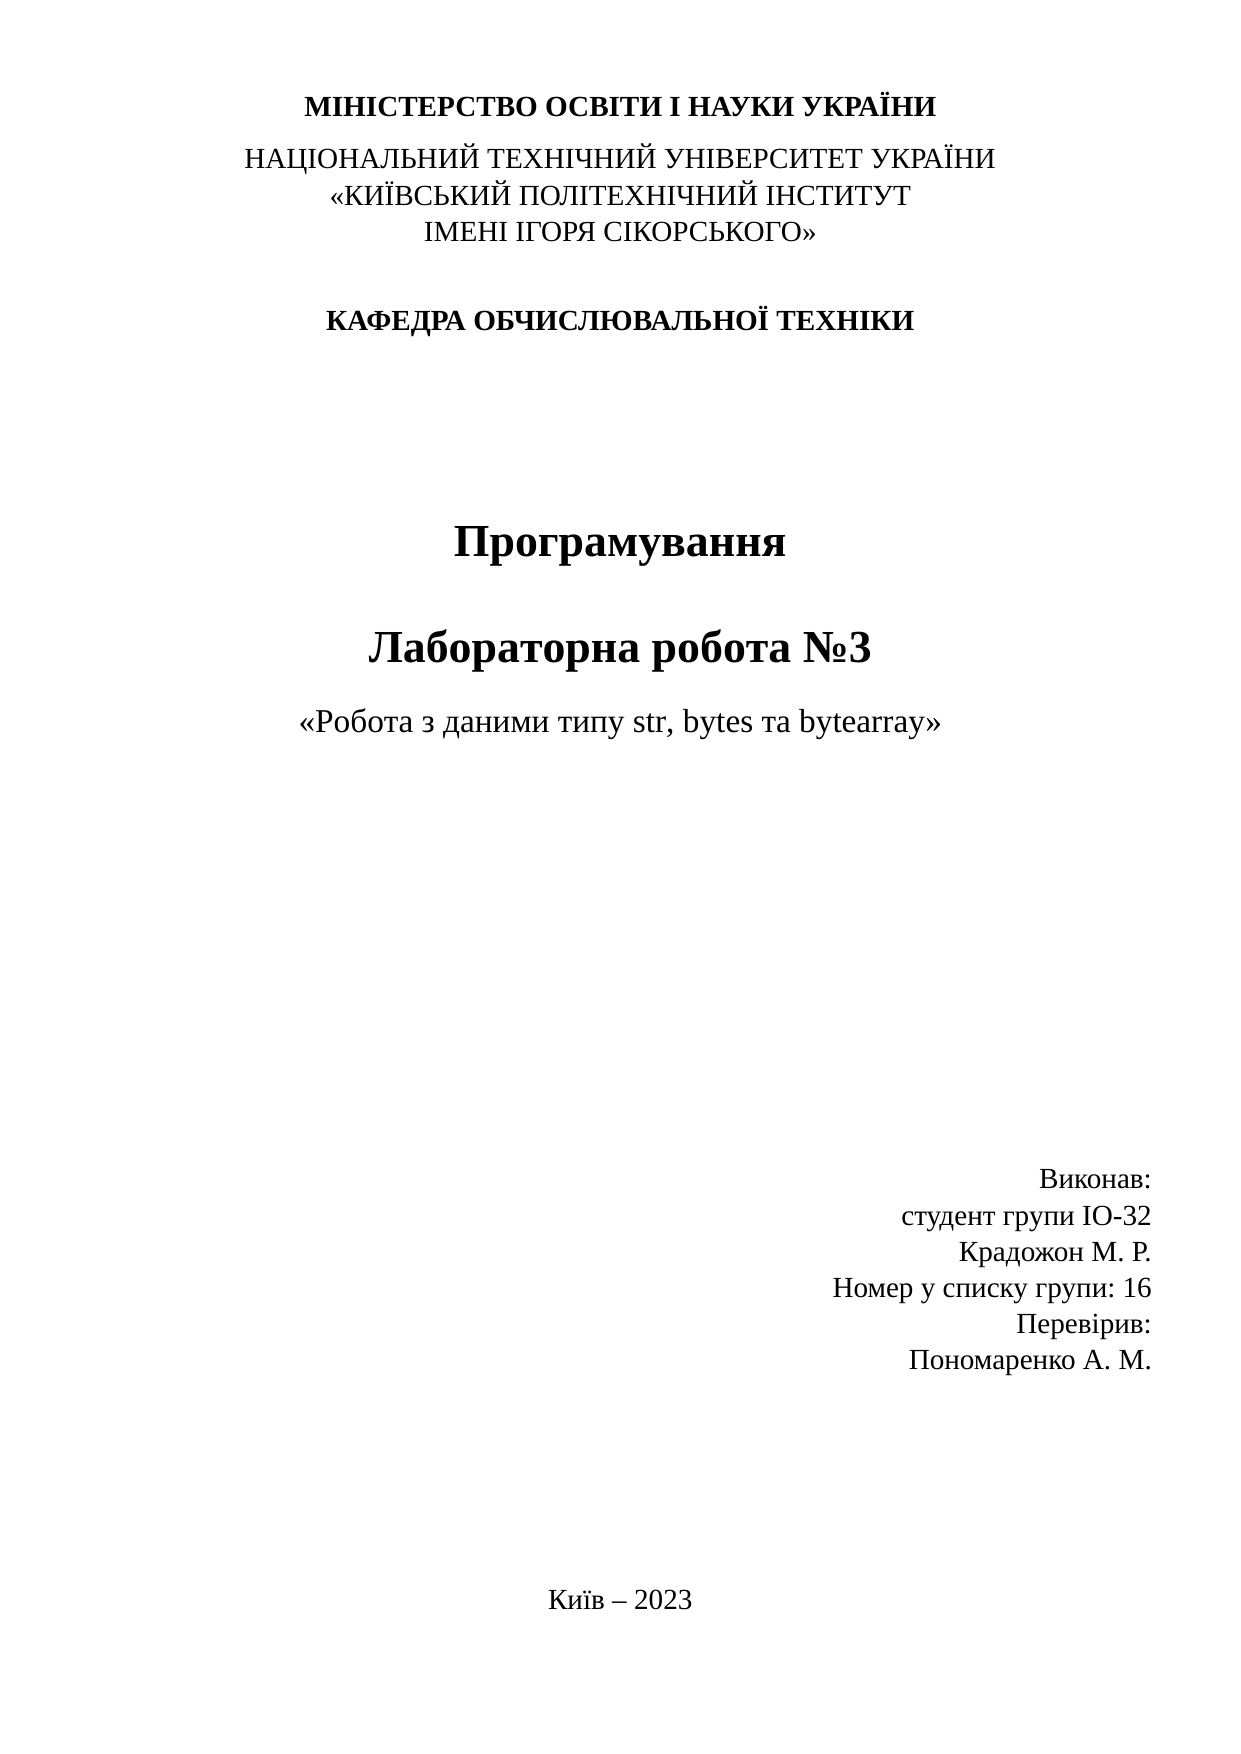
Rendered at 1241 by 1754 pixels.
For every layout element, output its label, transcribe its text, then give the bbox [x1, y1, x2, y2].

text ІМЕНІ ІГОРЯ СІКОРСЬКОГО» [89, 214, 1152, 247]
text МІНІСТЕРСТВО ОСВІТИ І НАУКИ УКРАЇНИ [89, 89, 1152, 122]
text Київ – 2023 [89, 1582, 1152, 1616]
text Програмування [89, 514, 1152, 567]
text НАЦІОНАЛЬНИЙ ТЕХНІЧНИЙ УНІВЕРСИТЕТ УКРАЇНИ [89, 141, 1152, 175]
text Лабораторна робота №3 [89, 619, 1152, 672]
text Номер у списку групи: 16 [89, 1270, 1152, 1304]
text «КИЇВСЬКИЙ ПОЛІТЕХНІЧНИЙ ІНСТИТУТ [89, 178, 1152, 211]
text Крадожон М. Р. [89, 1234, 1152, 1267]
text Перевірив: [89, 1306, 1152, 1340]
text «Робота з даними типу str, bytes та bytearray» [89, 701, 1152, 739]
text Пономаренко А. М. [89, 1342, 1152, 1376]
text КАФЕДРА ОБЧИСЛЮВАЛЬНОЇ ТЕХНІКИ [89, 303, 1152, 336]
text Виконав: [89, 1162, 1152, 1195]
text студент групи ІО-32 [89, 1198, 1152, 1231]
